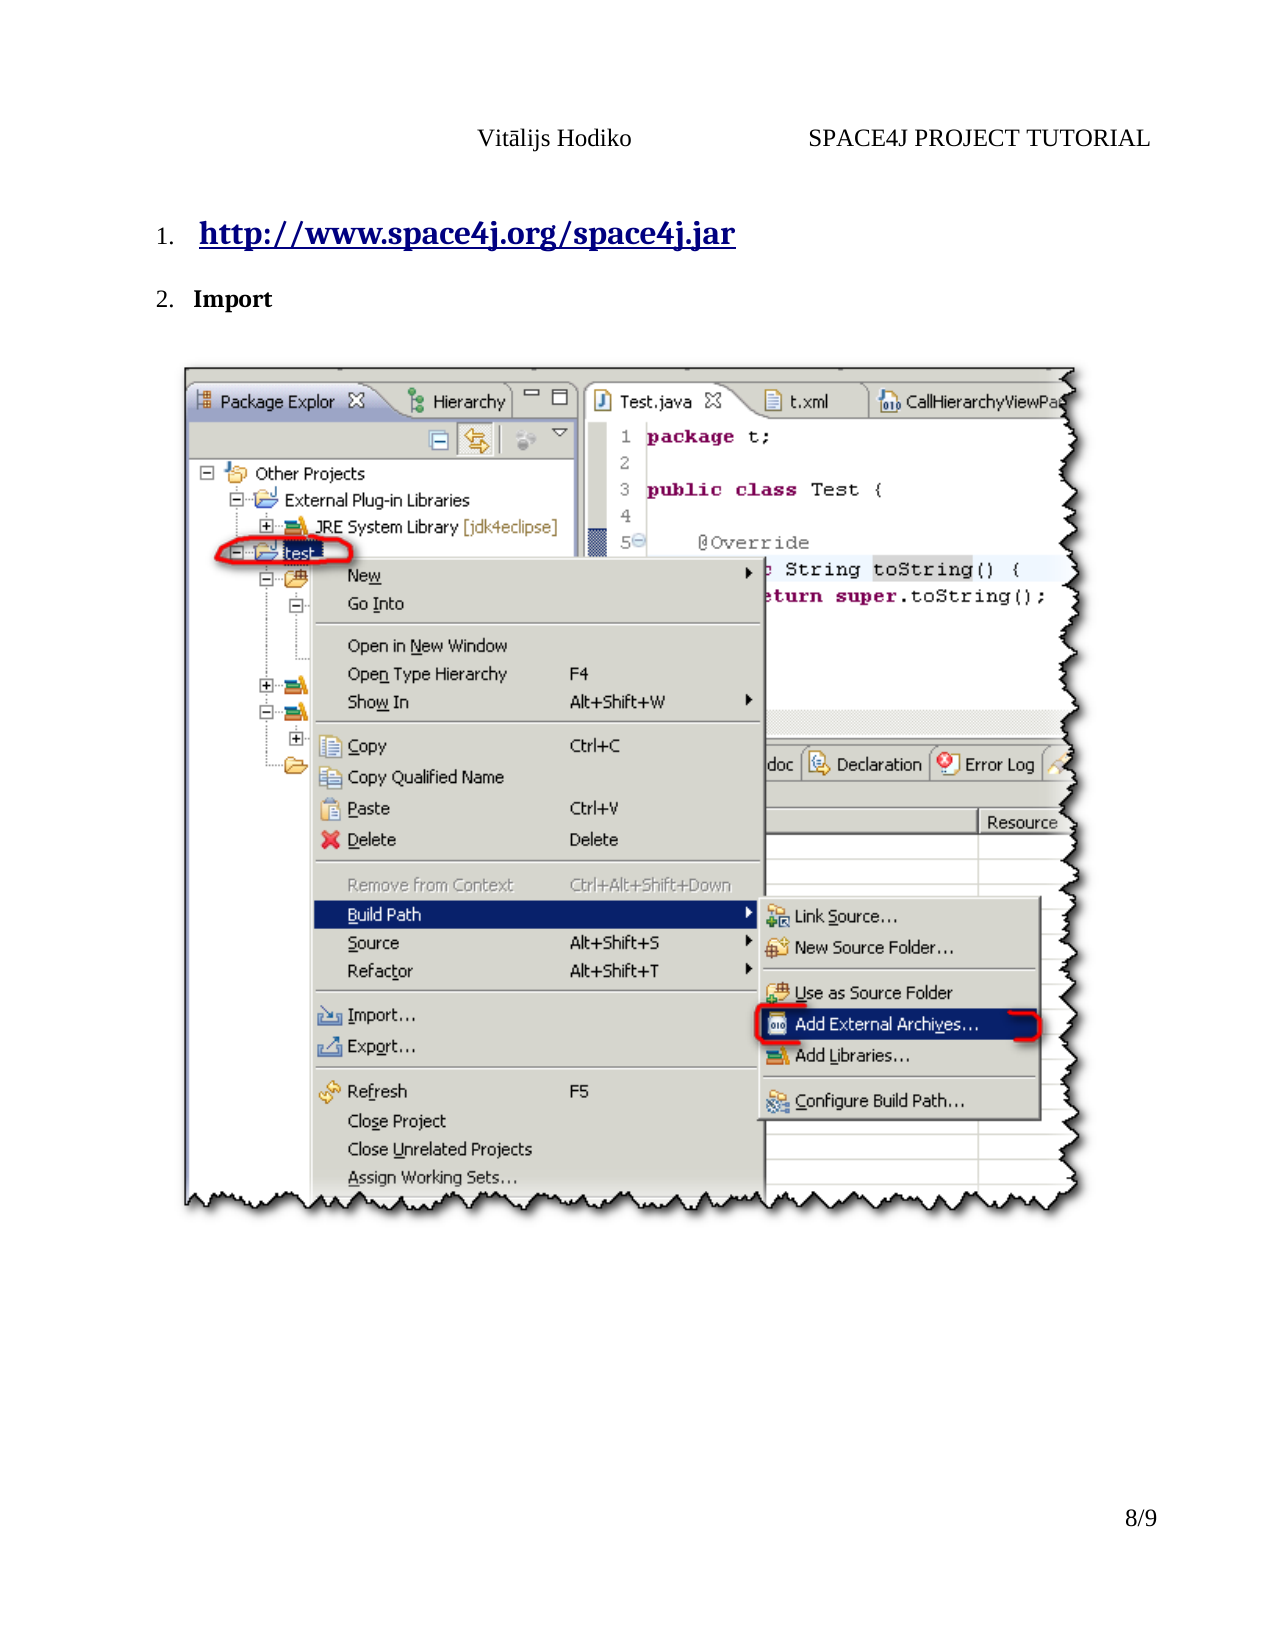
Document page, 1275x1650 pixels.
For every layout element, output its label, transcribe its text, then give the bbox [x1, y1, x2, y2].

list Import [156, 284, 1157, 313]
list http://www.space4j.org/space4j.jar [156, 214, 1157, 253]
picture [169, 352, 1106, 1237]
